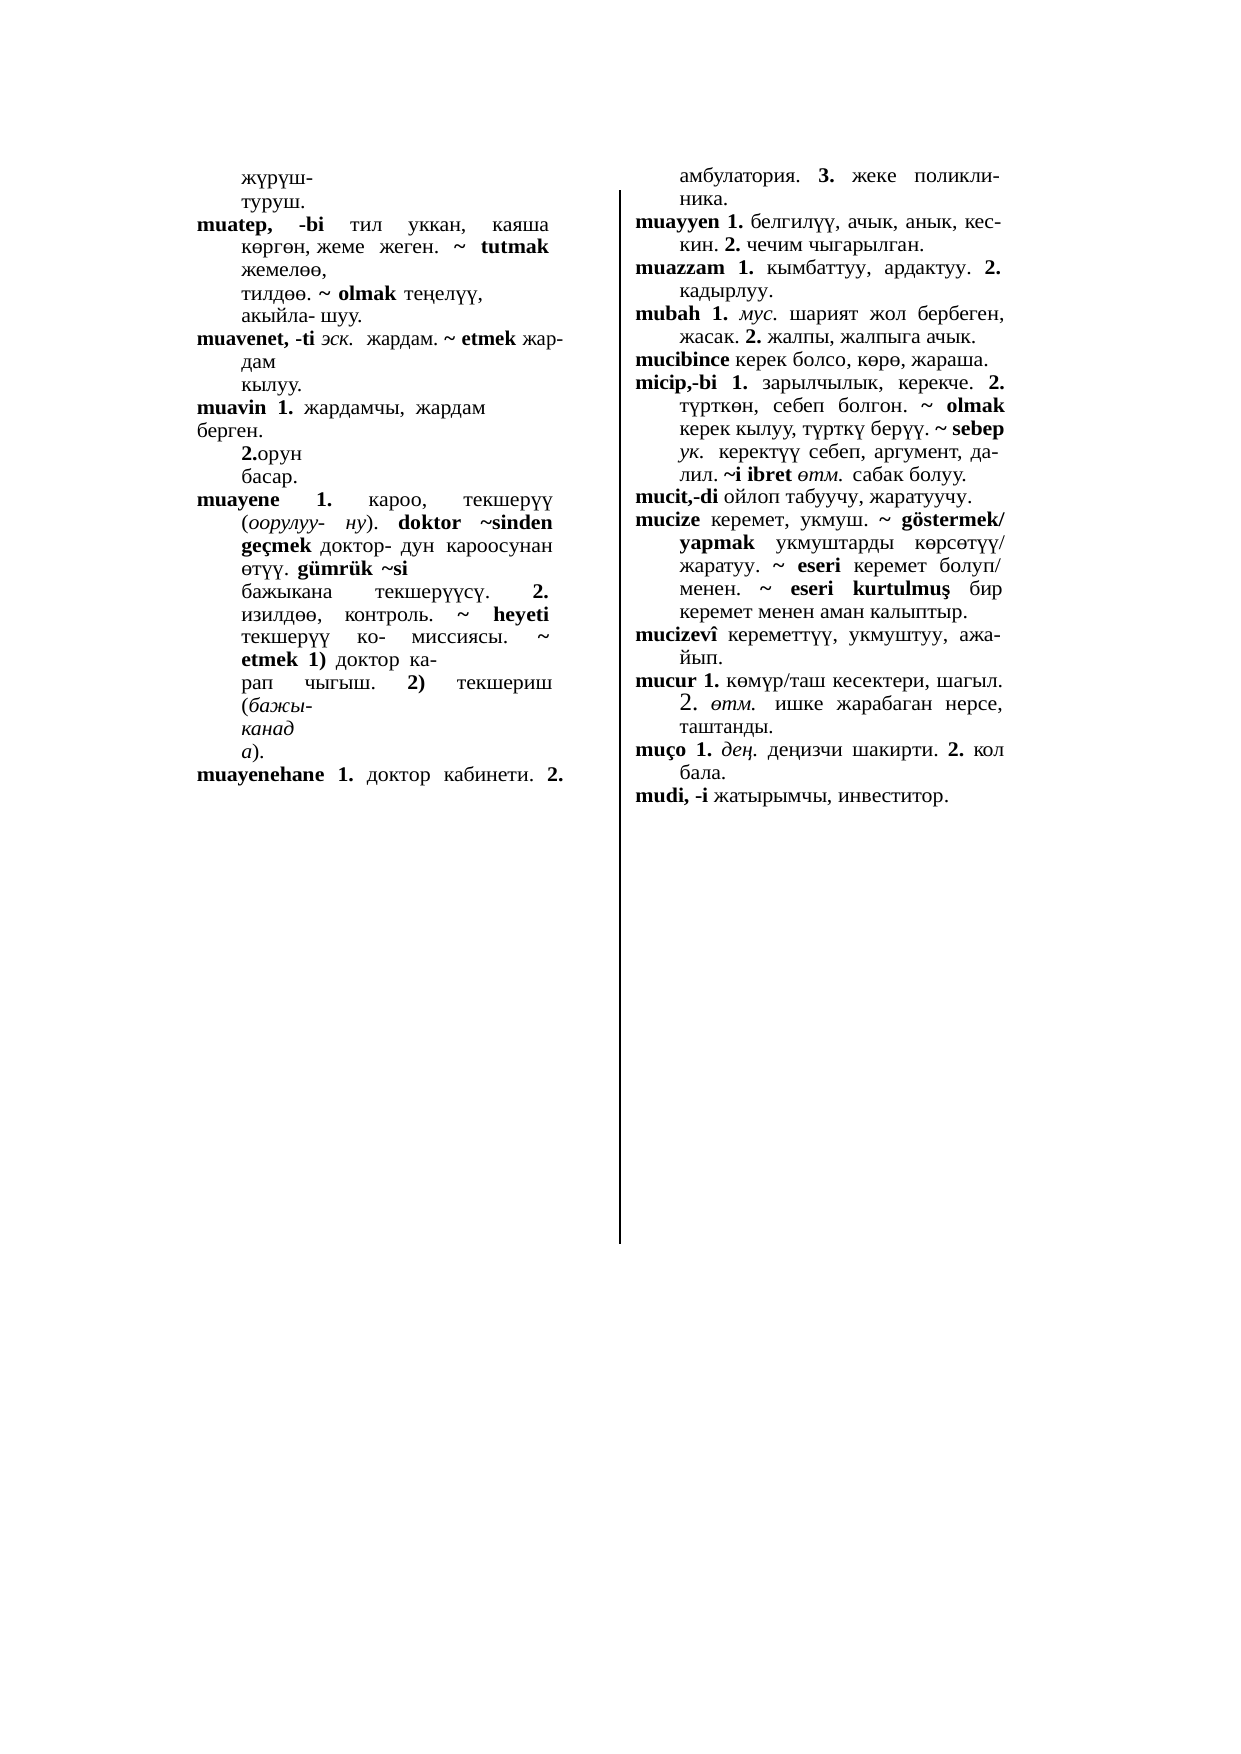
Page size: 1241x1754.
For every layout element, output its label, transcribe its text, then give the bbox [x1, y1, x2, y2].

text muço 1. дең. деңизчи шакирти. 2. кол бала. [635, 738, 1004, 784]
text тилдөө. ~ olmak теңелүү, акыйла- шуу. [241, 282, 549, 327]
text muayyen 1. белгилүү, ачык, анык, кес- [635, 210, 1065, 233]
text канада). [241, 717, 303, 763]
text mudi, -i жатырымчы, инвеститор. [635, 784, 1065, 807]
text mubah 1. мус. шарият жол бербеген, жасак. 2. жалпы, жалпыга ачык. [635, 302, 1005, 348]
text mucizevî кереметтүү, укмуштуу, ажа- [635, 623, 1065, 646]
text жүрүш-туруш. [241, 164, 361, 213]
text амбулатория. 3. жеке поликли- ника. [679, 164, 1038, 210]
text кин. 2. чечим чыгарылган. [679, 233, 926, 256]
text 2.орун басар. [241, 442, 347, 488]
text micip,-bi 1. зарылчылык, керекче. 2. түрткөн, себеп болгон. ~ olmak керек кылуу, түрткү берүү. ~ sebep [635, 371, 1005, 440]
text бажыкана текшерүүсү. 2. изилдөө, контроль. ~ heyeti текшерүү ко- миссиясы. ~ etmek 1) доктор ка- [241, 580, 549, 671]
text muazzam 1. кымбаттуу, ардактуу. 2. [635, 256, 1037, 279]
text muavenet, -ti эск. жардам. ~ etmek жар- [197, 327, 609, 350]
text mucur 1. көмүр/таш кесектери, шагыл. [635, 669, 1037, 692]
text ук. керектүү себеп, аргумент, да- лил. ~i ibret өтм. сабак болуу. [679, 440, 1038, 486]
text рап чыгыш. 2) текшериш (бажы- [241, 671, 552, 717]
text muayenehane 1. доктор кабинети. 2. [197, 763, 589, 786]
text менен. ~ eseri kurtulmuş бир керемет менен аман калыптыр. [679, 577, 1065, 623]
text дам кылуу. [241, 350, 328, 396]
text mucize керемет, укмуш. ~ göstermek/ yapmak укмуштарды көрсөтүү/ жаратуу. ~ eseri керемет болуп/ [635, 508, 1005, 577]
text mucit,-di ойлоп табуучу, жаратуучу. [635, 486, 1065, 508]
text кадырлуу. [679, 279, 776, 302]
text таштанды. [679, 715, 778, 738]
text muayene 1. кароо, текшерүү (оорулуу- ну). doktor ~sinden geçmek доктор- дун кароосунан өтүү. gümrük ~si [197, 488, 552, 580]
text muavin 1. жардамчы, жардам берген. [197, 396, 549, 442]
text mucibince керек болсо, көрө, жараша. [635, 348, 1065, 371]
text йып. [679, 646, 723, 669]
text muatep, -bi тил уккан, каяша көргөн, жеме жеген. ~ tutmak жемелөө, [197, 213, 549, 281]
list өтм. ишке жарабаган нерсе, [679, 692, 1005, 715]
